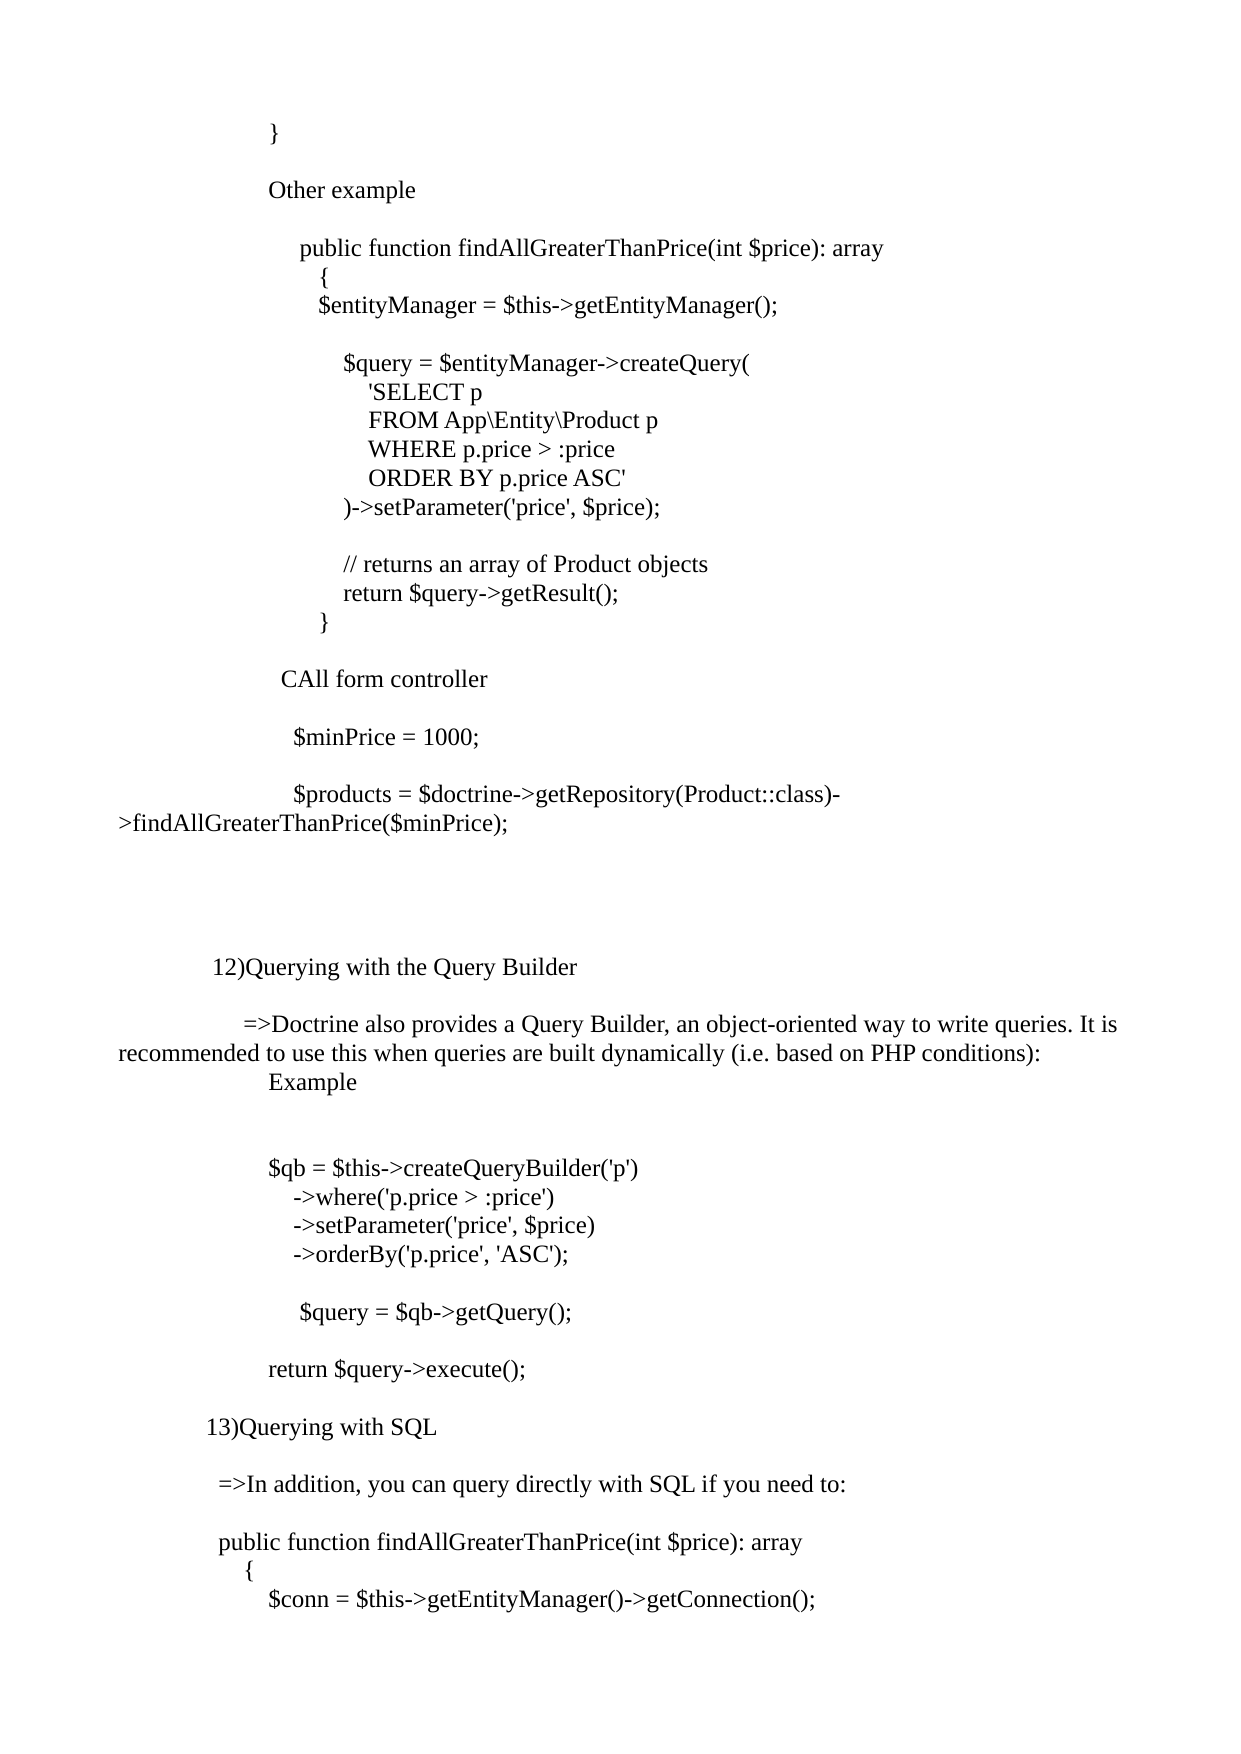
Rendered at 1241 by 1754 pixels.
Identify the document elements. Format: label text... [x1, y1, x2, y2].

text 12)Querying with the Query Builder [118, 952, 1122, 981]
text $qb = $this->createQueryBuilder('p') [118, 1153, 1122, 1182]
text 'SELECT p [118, 377, 1122, 406]
text } [118, 607, 1122, 636]
text =>In addition, you can query directly with SQL if you need to: [118, 1469, 1122, 1498]
text public function findAllGreaterThanPrice(int $price): array [118, 233, 1122, 262]
text =>Doctrine also provides a Query Builder, an object-oriented way to write queries. It is recommended to use this when queries are built dynamically (i.e. based on PHP conditions): [118, 1009, 1122, 1067]
text FROM App\Entity\Product p [118, 406, 1122, 434]
text Other example [118, 176, 1122, 204]
text } [118, 118, 1122, 147]
text $query = $entityManager->createQuery( [118, 348, 1122, 377]
text $conn = $this->getEntityManager()->getConnection(); [118, 1584, 1122, 1613]
text Example [118, 1067, 1122, 1096]
text ->setParameter('price', $price) [118, 1211, 1122, 1239]
text $entityManager = $this->getEntityManager(); [118, 291, 1122, 319]
text return $query->getResult(); [118, 578, 1122, 607]
text $query = $qb->getQuery(); [118, 1297, 1122, 1326]
text $products = $doctrine->getRepository(Product::class)->findAllGreaterThanPrice($minPrice); [118, 779, 1122, 837]
text ->orderBy('p.price', 'ASC'); [118, 1239, 1122, 1268]
text ->where('p.price > :price') [118, 1182, 1122, 1211]
text public function findAllGreaterThanPrice(int $price): array [118, 1527, 1122, 1556]
text { [118, 1556, 1122, 1584]
text $minPrice = 1000; [118, 722, 1122, 751]
text )->setParameter('price', $price); [118, 492, 1122, 521]
text ORDER BY p.price ASC' [118, 463, 1122, 492]
text 13)Querying with SQL [118, 1412, 1122, 1441]
text { [118, 262, 1122, 291]
text return $query->execute(); [118, 1354, 1122, 1383]
text WHERE p.price > :price [118, 434, 1122, 463]
text CAll form controller [118, 664, 1122, 693]
text // returns an array of Product objects [118, 549, 1122, 578]
